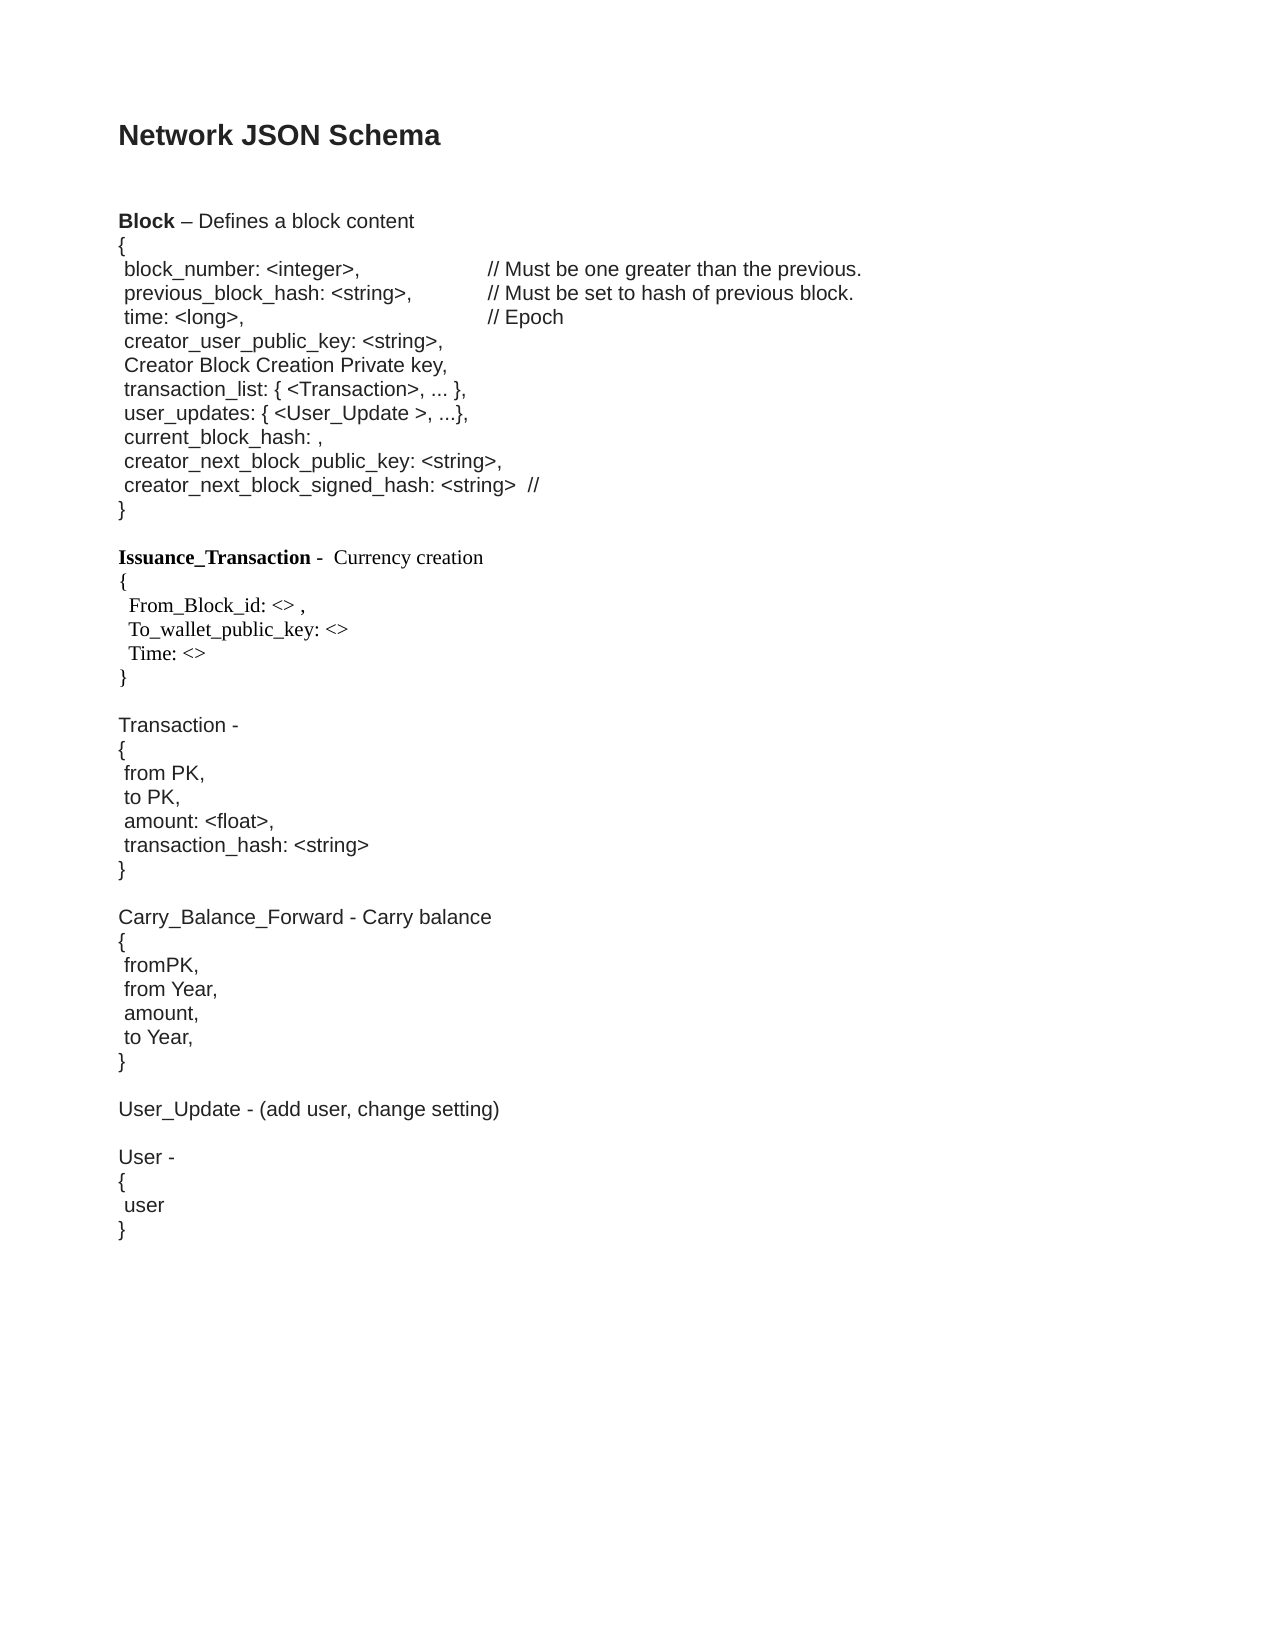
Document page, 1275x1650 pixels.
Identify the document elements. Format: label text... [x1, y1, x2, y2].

text Block – Defines a block content [118, 209, 1157, 233]
text to PK, [118, 785, 1157, 809]
text from PK, [118, 761, 1157, 785]
text User - [118, 1145, 1157, 1169]
text { user [118, 1169, 1157, 1217]
text transaction_hash: <string> [118, 833, 1157, 857]
text creator_user_public_key: <string>, [118, 329, 1157, 353]
text creator_next_block_signed_hash: <string> // [118, 473, 1157, 497]
text { [118, 233, 1157, 257]
text transaction_list: { <Transaction>, ... }, [118, 377, 1157, 401]
text } [118, 1217, 1157, 1241]
text } [118, 1049, 1157, 1073]
text Network JSON Schema [118, 118, 1157, 152]
text to Year, [118, 1025, 1157, 1049]
text } [118, 857, 1157, 881]
text block_number: <integer>, // Must be one greater than the previous. [118, 257, 1157, 281]
text creator_next_block_public_key: <string>, [118, 449, 1157, 473]
text user_updates: { <User_Update >, ...}, [118, 401, 1157, 425]
text Issuance_Transaction - Currency creation [118, 545, 1157, 569]
text amount: <float>, [118, 809, 1157, 833]
text { [118, 737, 1157, 761]
text from Year, [118, 977, 1157, 1001]
text Creator Block Creation Private key, [118, 353, 1157, 377]
text { [118, 929, 1157, 953]
text fromPK, [118, 953, 1157, 977]
text previous_block_hash: <string>, // Must be set to hash of previous block. [118, 281, 1157, 305]
text } [118, 497, 1157, 521]
text From_Block_id: <> , [118, 593, 1157, 617]
text Transaction - [118, 713, 1157, 737]
text User_Update - (add user, change setting) [118, 1097, 1157, 1121]
text To_wallet_public_key: <> [118, 617, 1157, 641]
text time: <long>, // Epoch [118, 305, 1157, 329]
text } [118, 665, 1157, 689]
text { [118, 569, 1157, 593]
text current_block_hash: , [118, 425, 1157, 449]
text Time: <> [118, 641, 1157, 665]
text amount, [118, 1001, 1157, 1025]
text Carry_Balance_Forward - Carry balance [118, 905, 1157, 929]
